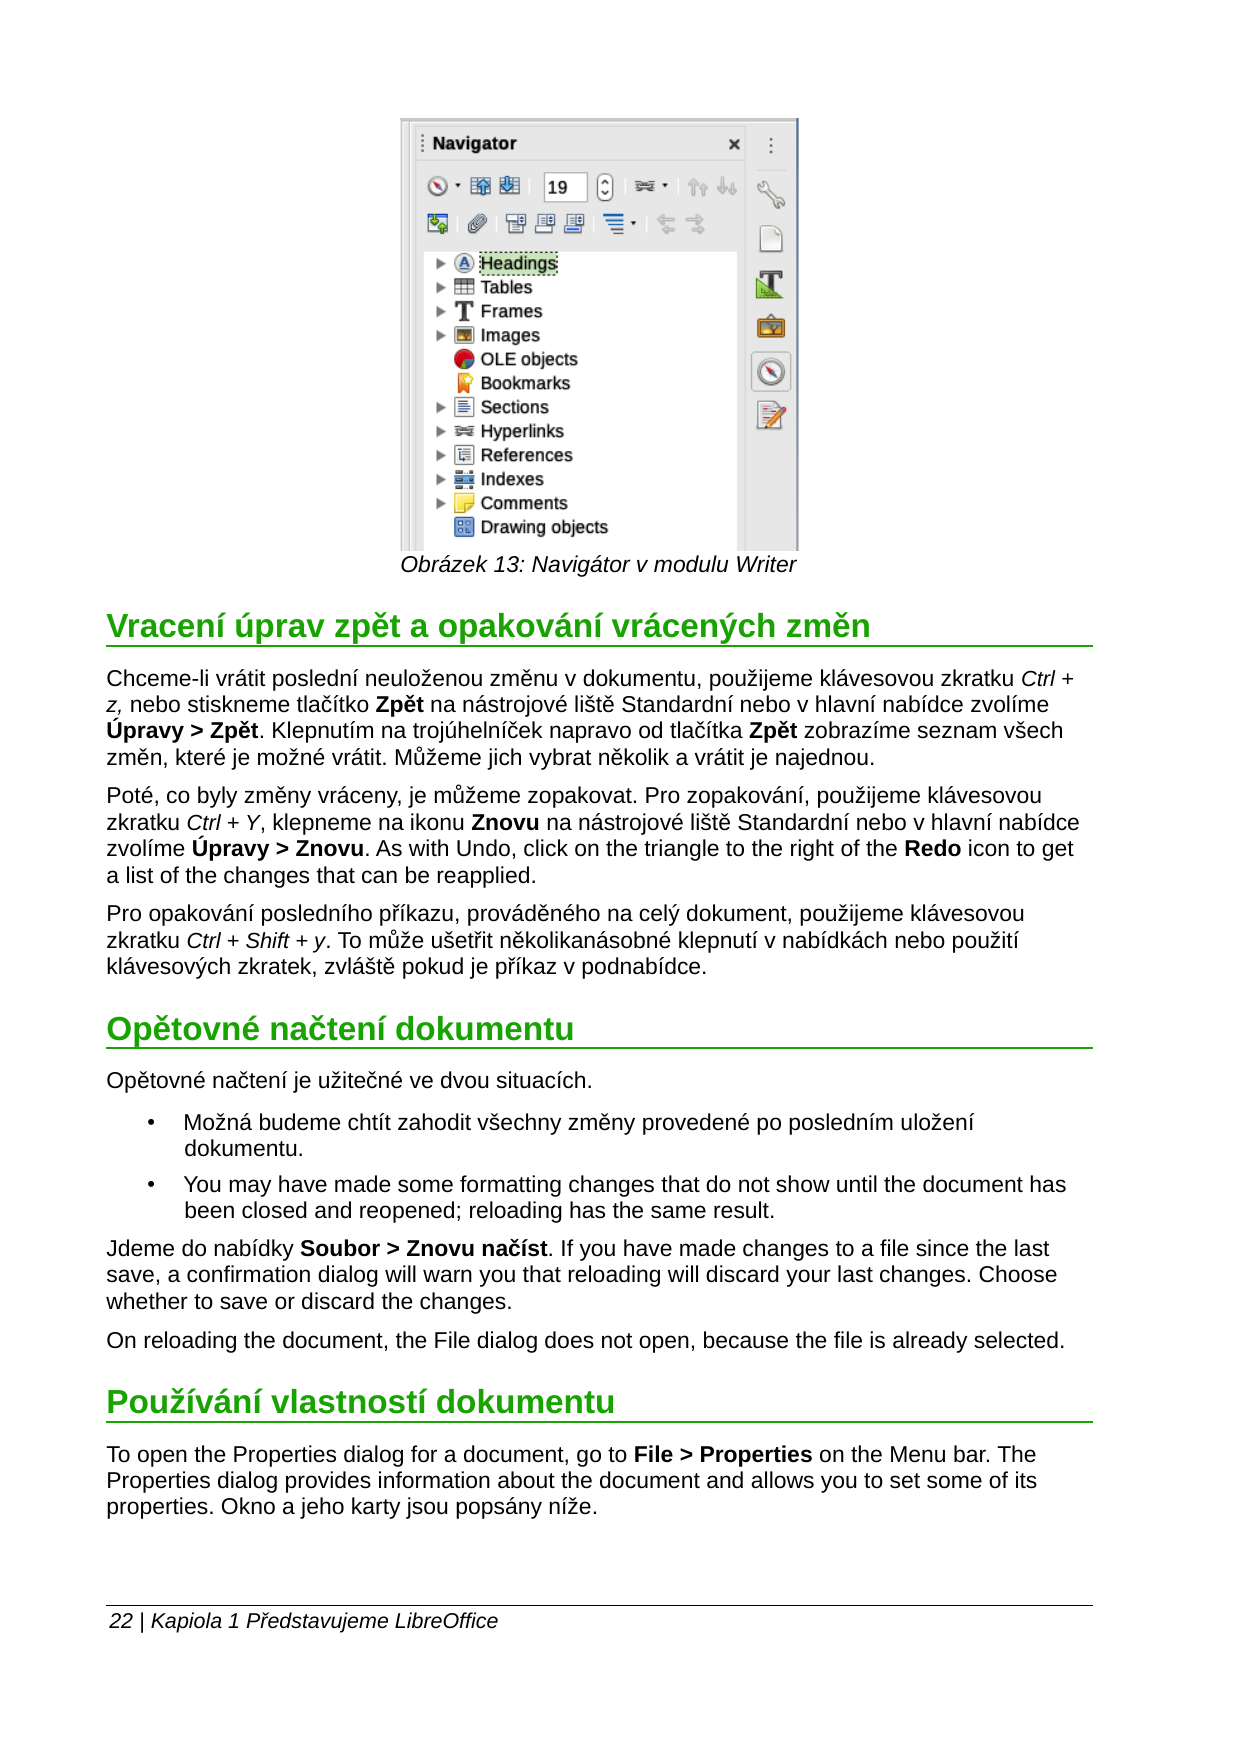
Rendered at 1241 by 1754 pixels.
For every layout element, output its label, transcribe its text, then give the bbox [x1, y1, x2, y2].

text Pro opakování posledního příkazu, prováděného na celý dokument, použijeme klávesovou zkratku Ctrl + Shift + y. To může ušetřit několikanásobné klepnutí v nabídkách nebo použití klávesových zkratek, zvláště pokud je příkaz v podnabídce. [106, 900, 1093, 979]
text On reloading the document, the File dialog does not open, because the file is already selected. [106, 1327, 1093, 1353]
text Obrázek 13: Navigátor v modulu Writer [400, 551, 799, 577]
list Možná budeme chtít zahodit všechny změny provedené po posledním uložení dokumentu. [144, 1106, 1093, 1162]
list You may have made some formatting changes that do not show until the document has been closed and reopened; reloading has the same result. [144, 1168, 1093, 1226]
subtitle Vracení úprav zpět a opakování vrácených změn [106, 606, 1093, 645]
text Opětovné načtení je užitečné ve dvou situacích. [106, 1067, 1093, 1093]
text Chceme-li vrátit poslední neuloženou změnu v dokumentu, použijeme klávesovou zkratku Ctrl + z, nebo stiskneme tlačítko Zpět na nástrojové liště Standardní nebo v hlavní nabídce zvolíme Úpravy > Zpět. Klepnutím na trojúhelníček napravo od tlačítka Zpět zobrazíme seznam všech změn, které je možné vrátit. Můžeme jich vybrat několik a vrátit je najednou. [106, 664, 1093, 770]
subtitle Opětovné načtení dokumentu [106, 1009, 1093, 1047]
text To open the Properties dialog for a document, go to File > Properties on the Menu bar. The Properties dialog provides information about the document and allows you to set some of its properties. Okno a jeho karty jsou popsány níže. [106, 1441, 1093, 1520]
subtitle Používání vlastností dokumentu [106, 1382, 1093, 1421]
text Poté, co byly změny vráceny, je můžeme zopakovat. Pro zopakování, použijeme klávesovou zkratku Ctrl + Y, klepneme na ikonu Znovu na nástrojové liště Standardní nebo v hlavní nabídce zvolíme Úpravy > Znovu. As with Undo, click on the triangle to the right of the Redo icon to get a list of the changes that can be reapplied. [106, 782, 1093, 888]
text Jdeme do nabídky Soubor > Znovu načíst. If you have made changes to a file since the last save, a confirmation dialog will warn you that reloading will discard your last changes. Choose whether to save or discard the changes. [106, 1235, 1093, 1314]
picture [400, 118, 799, 551]
